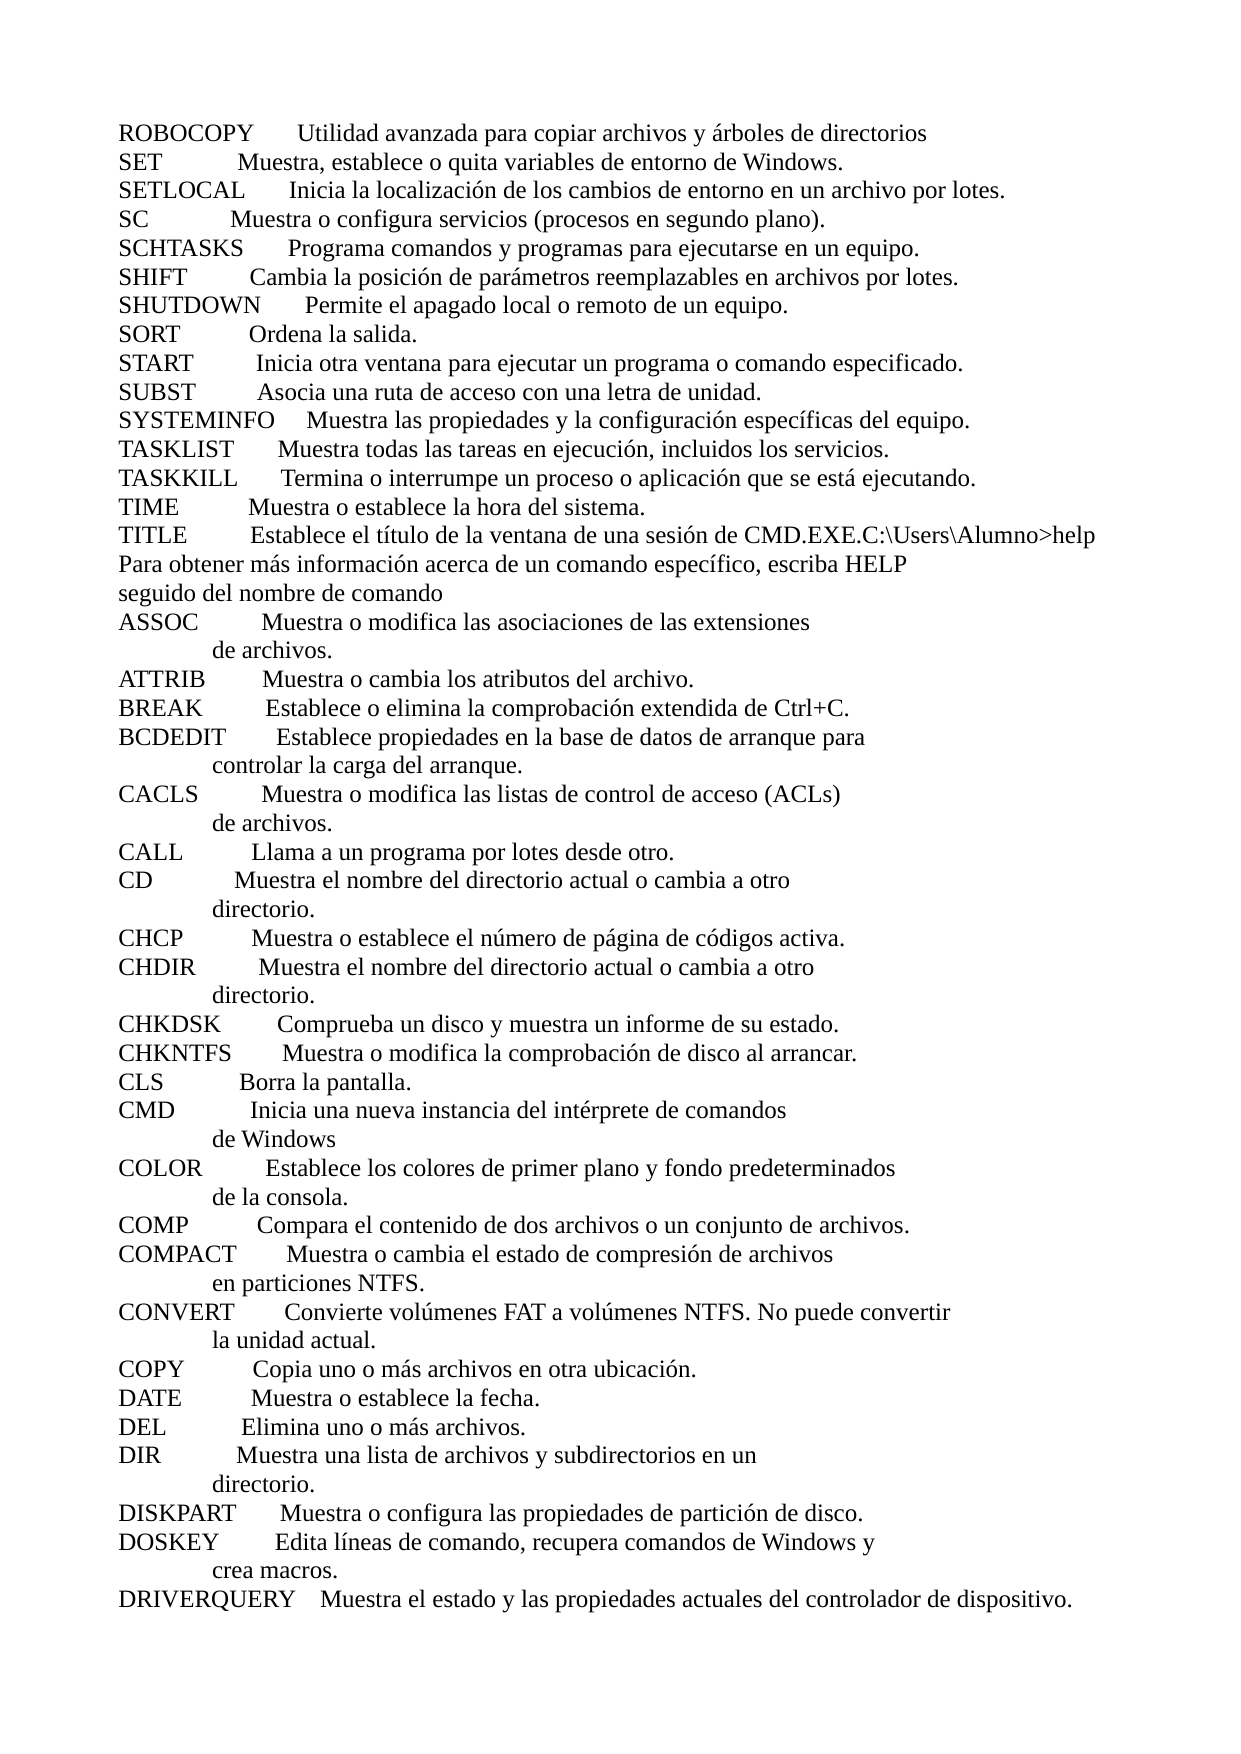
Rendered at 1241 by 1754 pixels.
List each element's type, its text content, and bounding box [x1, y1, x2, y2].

text TASKKILL Termina o interrumpe un proceso o aplicación que se está ejecutando. [118, 463, 1122, 492]
text COMP Compara el contenido de dos archivos o un conjunto de archivos. [118, 1211, 1122, 1239]
text TITLE Establece el título de la ventana de una sesión de CMD.EXE.C:\Users\Alumno>help [118, 521, 1122, 549]
text crea macros. [118, 1556, 1122, 1584]
text SC Muestra o configura servicios (procesos en segundo plano). [118, 204, 1122, 233]
text DATE Muestra o establece la fecha. [118, 1383, 1122, 1412]
text SUBST Asocia una ruta de acceso con una letra de unidad. [118, 377, 1122, 406]
text DISKPART Muestra o configura las propiedades de partición de disco. [118, 1498, 1122, 1527]
text directorio. [118, 1469, 1122, 1498]
text COLOR Establece los colores de primer plano y fondo predeterminados [118, 1153, 1122, 1182]
text SCHTASKS Programa comandos y programas para ejecutarse en un equipo. [118, 233, 1122, 262]
text controlar la carga del arranque. [118, 751, 1122, 779]
text COPY Copia uno o más archivos en otra ubicación. [118, 1354, 1122, 1383]
text BREAK Establece o elimina la comprobación extendida de Ctrl+C. [118, 693, 1122, 722]
text CHKDSK Comprueba un disco y muestra un informe de su estado. [118, 1009, 1122, 1038]
text CHCP Muestra o establece el número de página de códigos activa. [118, 923, 1122, 952]
text BCDEDIT Establece propiedades en la base de datos de arranque para [118, 722, 1122, 751]
text la unidad actual. [118, 1326, 1122, 1354]
text SHIFT Cambia la posición de parámetros reemplazables en archivos por lotes. [118, 262, 1122, 291]
text CHKNTFS Muestra o modifica la comprobación de disco al arrancar. [118, 1038, 1122, 1067]
text DOSKEY Edita líneas de comando, recupera comandos de Windows y [118, 1527, 1122, 1556]
text TIME Muestra o establece la hora del sistema. [118, 492, 1122, 521]
text CONVERT Convierte volúmenes FAT a volúmenes NTFS. No puede convertir [118, 1297, 1122, 1326]
text ATTRIB Muestra o cambia los atributos del archivo. [118, 664, 1122, 693]
text SHUTDOWN Permite el apagado local o remoto de un equipo. [118, 291, 1122, 319]
text CMD Inicia una nueva instancia del intérprete de comandos [118, 1096, 1122, 1124]
text de la consola. [118, 1182, 1122, 1211]
text START Inicia otra ventana para ejecutar un programa o comando especificado. [118, 348, 1122, 377]
text ASSOC Muestra o modifica las asociaciones de las extensiones [118, 607, 1122, 636]
text DIR Muestra una lista de archivos y subdirectorios en un [118, 1441, 1122, 1469]
text CD Muestra el nombre del directorio actual o cambia a otro [118, 866, 1122, 894]
text de Windows [118, 1124, 1122, 1153]
text CLS Borra la pantalla. [118, 1067, 1122, 1096]
text directorio. [118, 894, 1122, 923]
text de archivos. [118, 636, 1122, 664]
text DEL Elimina uno o más archivos. [118, 1412, 1122, 1441]
text CALL Llama a un programa por lotes desde otro. [118, 837, 1122, 866]
text Para obtener más información acerca de un comando específico, escriba HELP [118, 549, 1122, 578]
text SORT Ordena la salida. [118, 319, 1122, 348]
text SETLOCAL Inicia la localización de los cambios de entorno en un archivo por lotes. [118, 176, 1122, 204]
text en particiones NTFS. [118, 1268, 1122, 1297]
text SET Muestra, establece o quita variables de entorno de Windows. [118, 147, 1122, 176]
text directorio. [118, 981, 1122, 1009]
text SYSTEMINFO Muestra las propiedades y la configuración específicas del equipo. [118, 406, 1122, 434]
text CHDIR Muestra el nombre del directorio actual o cambia a otro [118, 952, 1122, 981]
text TASKLIST Muestra todas las tareas en ejecución, incluidos los servicios. [118, 434, 1122, 463]
text COMPACT Muestra o cambia el estado de compresión de archivos [118, 1239, 1122, 1268]
text CACLS Muestra o modifica las listas de control de acceso (ACLs) [118, 779, 1122, 808]
text seguido del nombre de comando [118, 578, 1122, 607]
text DRIVERQUERY Muestra el estado y las propiedades actuales del controlador de dispositivo. [118, 1584, 1122, 1613]
text ROBOCOPY Utilidad avanzada para copiar archivos y árboles de directorios [118, 118, 1122, 147]
text de archivos. [118, 808, 1122, 837]
